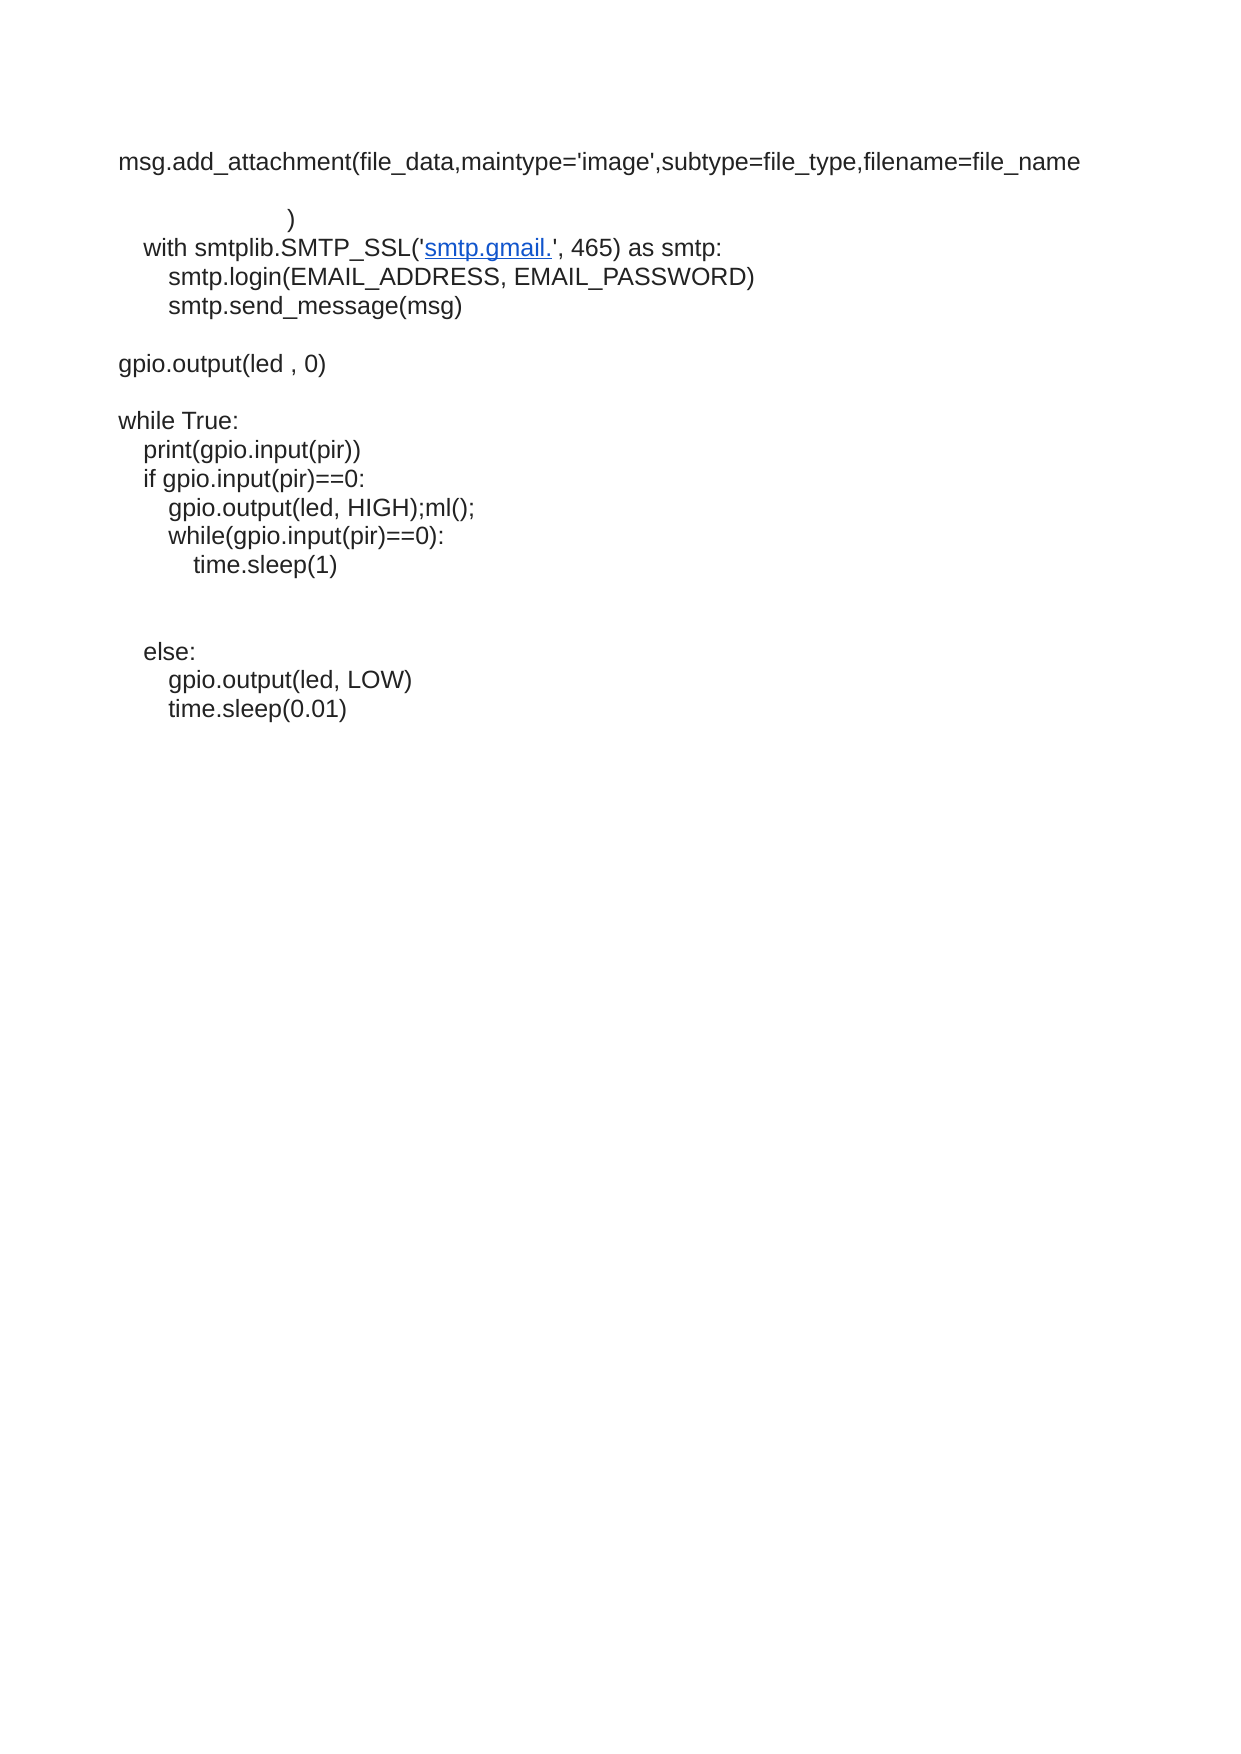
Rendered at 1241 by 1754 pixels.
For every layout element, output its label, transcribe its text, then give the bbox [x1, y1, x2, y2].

text msg.add_attachment(file_data,maintype='image',subtype=file_type,filename=file_name ) with smtplib.SMTP_SSL('smtp.gmail.', 465) as smtp: smtp.login(EMAIL_ADDRESS, EMAIL_PASSWORD) smtp.send_message(msg) gpio.output(led , 0) while True: print(gpio.input(pir)) if gpio.input(pir)==0: gpio.output(led, HIGH);ml(); while(gpio.input(pir)==0): time.sleep(1) else: gpio.output(led, LOW) time.sleep(0.01) [118, 118, 1122, 723]
